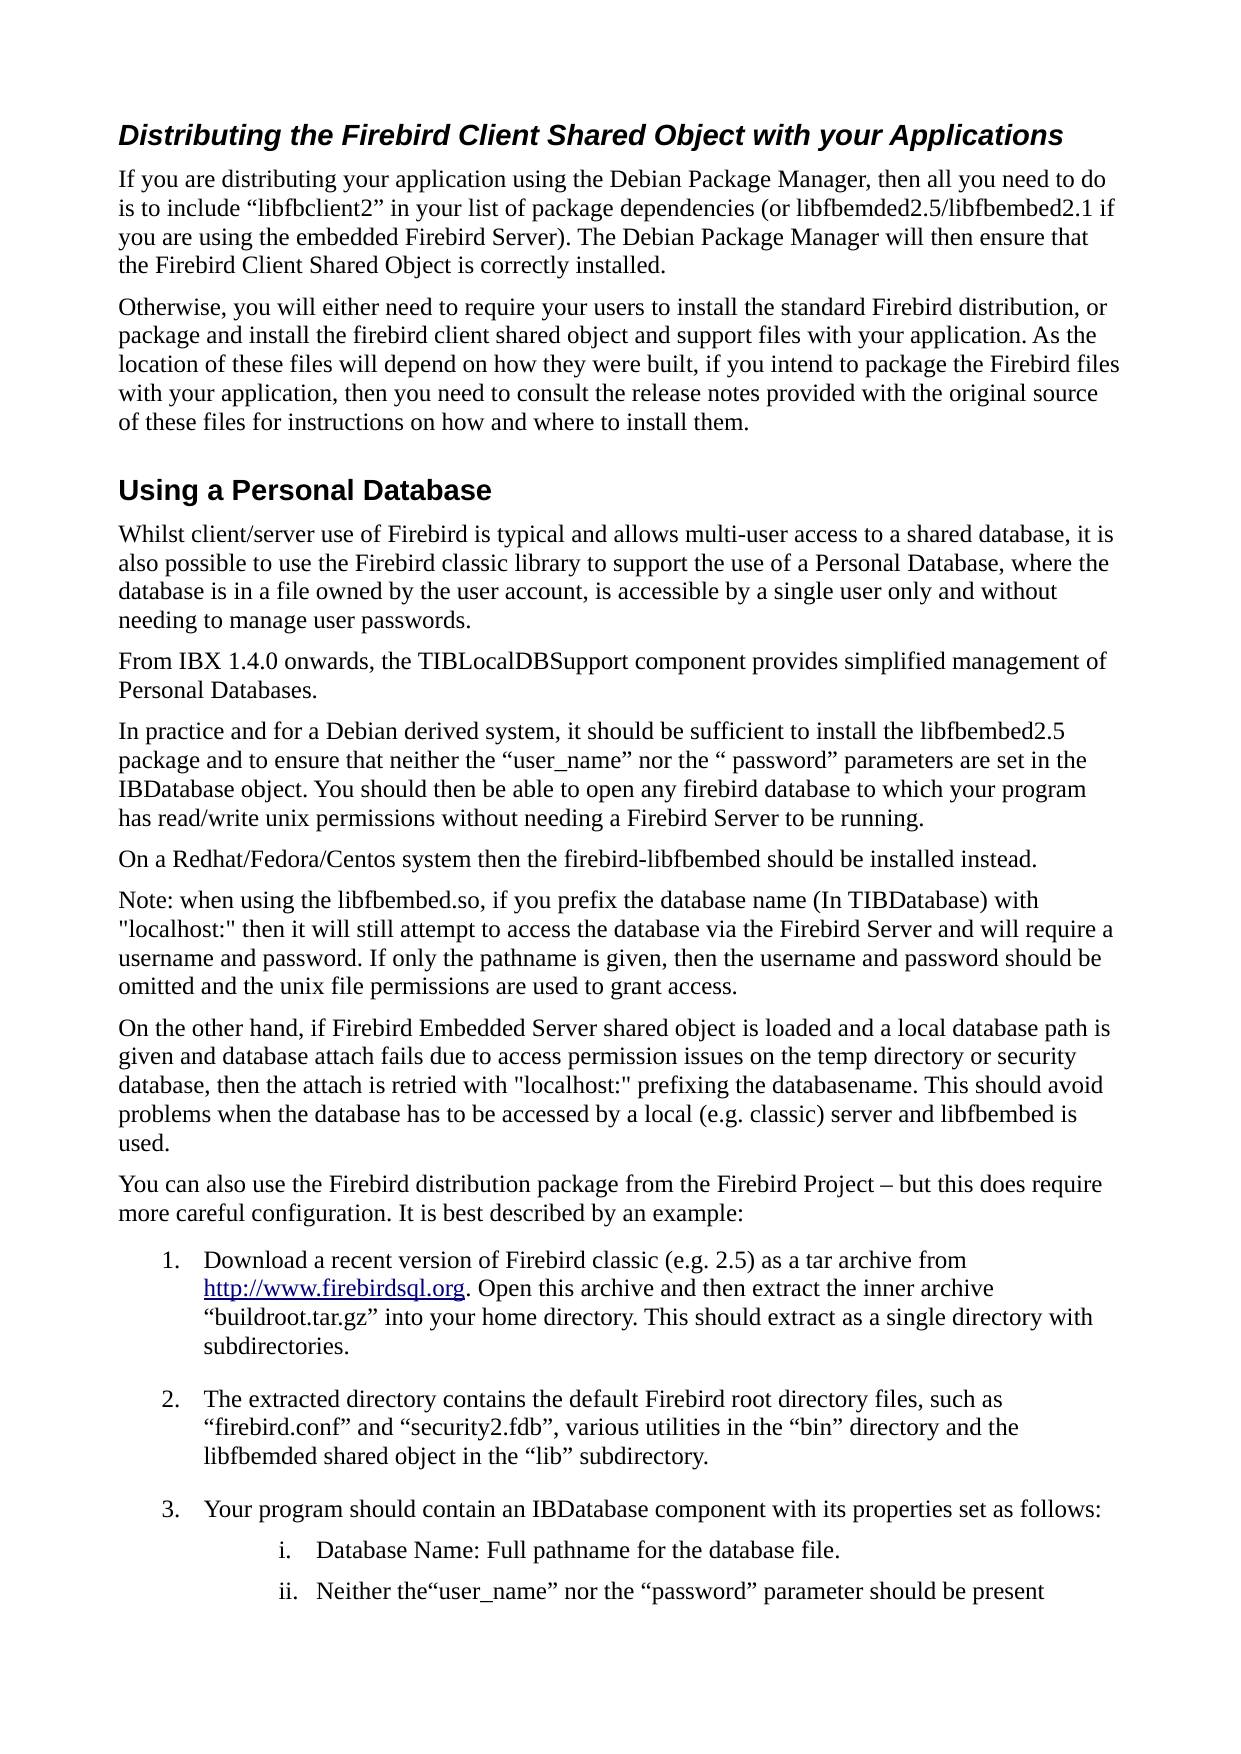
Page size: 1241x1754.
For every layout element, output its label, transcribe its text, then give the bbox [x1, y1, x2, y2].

text If you are distributing your application using the Debian Package Manager, then all you need to do is to include “libfbclient2” in your list of package dependencies (or libfbemded2.5/libfbembed2.1 if you are using the embedded Firebird Server). The Debian Package Manager will then ensure that the Firebird Client Shared Object is correctly installed. [118, 164, 1122, 279]
subtitle Distributing the Firebird Client Shared Object with your Applications [118, 118, 1122, 152]
text From IBX 1.4.0 onwards, the TIBLocalDBSupport component provides simplified management of Personal Databases. [118, 646, 1122, 704]
table_cell [118, 1488, 198, 1623]
table_cell [118, 1378, 198, 1488]
text On the other hand, if Firebird Embedded Server shared object is loaded and a local database path is given and database attach fails due to access permission issues on the temp directory or security database, then the attach is retried with "localhost:" prefixing the databasename. This should avoid problems when the database has to be accessed by a local (e.g. classic) server and libfbembed is used. [118, 1013, 1122, 1156]
text Note: when using the libfbembed.so, if you prefix the database name (In TIBDatabase) with "localhost:" then it will still attempt to access the database via the Firebird Server and will require a username and password. If only the pathname is given, then the username and password should be omitted and the unix file permissions are used to grant access. [118, 885, 1122, 1000]
table_header [118, 1239, 198, 1378]
text You can also use the Firebird distribution package from the Firebird Project – but this does require more careful configuration. It is best described by an example: [118, 1169, 1122, 1226]
table_cell Your program should contain an IBDatabase component with its properties set as follows: Database Name: Full pathname for the database file. Neither the“user_name” nor the “password” parameter should be present Logon Promt: false [198, 1488, 1122, 1623]
table_header Download a recent version of Firebird classic (e.g. 2.5) as a tar archive from http://www.firebirdsql.org. Open this archive and then extract the inner archive “buildroot.tar.gz” into your home directory. This should extract as a single directory with subdirectories. [198, 1239, 1122, 1378]
subtitle Using a Personal Database [118, 473, 1122, 506]
text In practice and for a Debian derived system, it should be sufficient to install the libfbembed2.5 package and to ensure that neither the “user_name” nor the “ password” parameters are set in the IBDatabase object. You should then be able to open any firebird database to which your program has read/write unix permissions without needing a Firebird Server to be running. [118, 716, 1122, 831]
text On a Redhat/Fedora/Centos system then the firebird-libfbembed should be installed instead. [118, 844, 1122, 873]
text Whilst client/server use of Firebird is typical and allows multi-user access to a shared database, it is also possible to use the Firebird classic library to support the use of a Personal Database, where the database is in a file owned by the user account, is accessible by a single user only and without needing to manage user passwords. [118, 519, 1122, 634]
text Otherwise, you will either need to require your users to install the standard Firebird distribution, or package and install the firebird client shared object and support files with your application. As the location of these files will depend on how they were built, if you intend to package the Firebird files with your application, then you need to consult the release notes provided with the original source of these files for instructions on how and where to install them. [118, 292, 1122, 435]
table_cell The extracted directory contains the default Firebird root directory files, such as “firebird.conf” and “security2.fdb”, various utilities in the “bin” directory and the libfbemded shared object in the “lib” subdirectory. [198, 1378, 1122, 1488]
